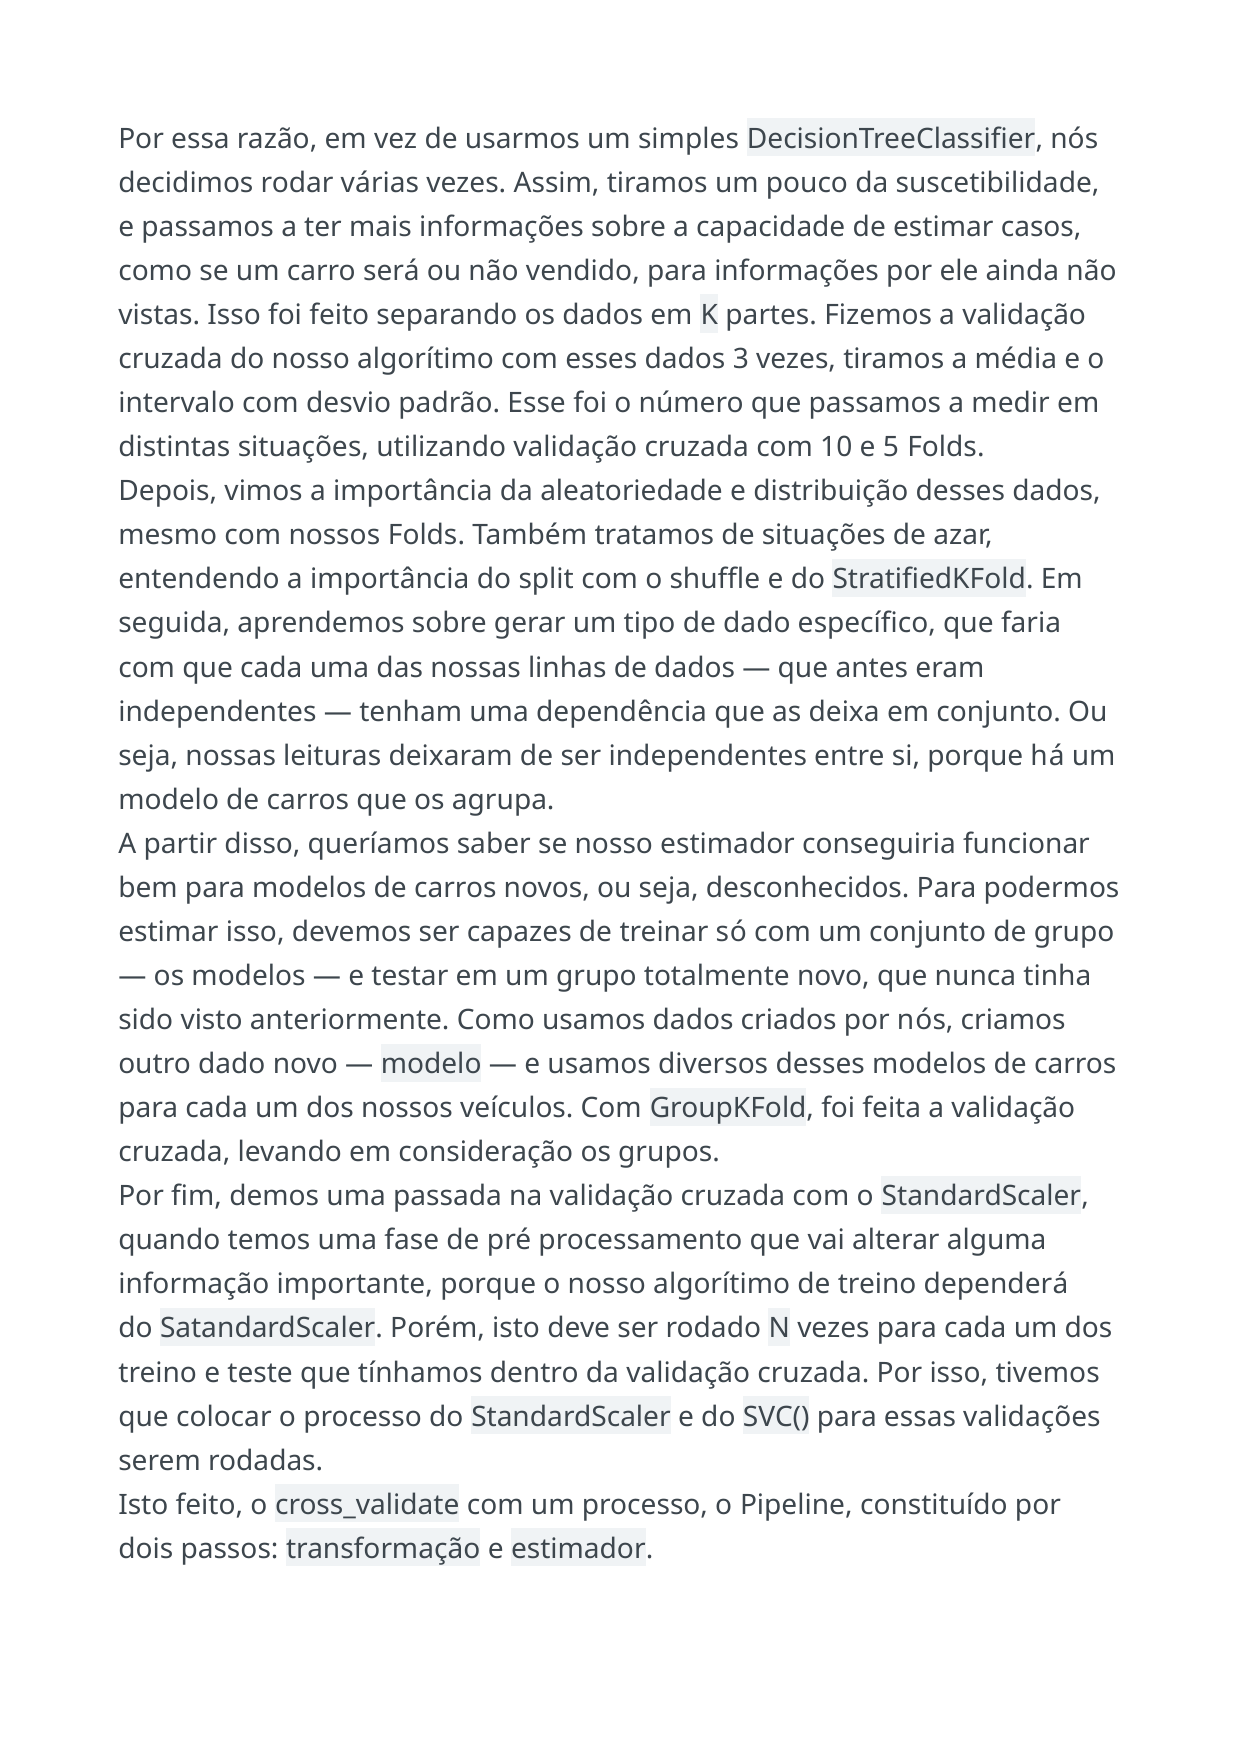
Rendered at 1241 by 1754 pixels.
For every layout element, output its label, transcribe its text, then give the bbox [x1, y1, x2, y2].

text Isto feito, o cross_validate com um processo, o Pipeline, constituído por dois passos: transformação e estimador. [118, 1484, 1122, 1566]
text Depois, vimos a importância da aleatoriedade e distribuição desses dados, mesmo com nossos Folds. Também tratamos de situações de azar, entendendo a importância do split com o shuffle e do StratifiedKFold. Em seguida, aprendemos sobre gerar um tipo de dado específico, que faria com que cada uma das nossas linhas de dados — que antes eram independentes — tenham uma dependência que as deixa em conjunto. Ou seja, nossas leituras deixaram de ser independentes entre si, porque há um modelo de carros que os agrupa. [118, 471, 1122, 817]
text Por essa razão, em vez de usarmos um simples DecisionTreeClassifier, nós decidimos rodar várias vezes. Assim, tiramos um pouco da suscetibilidade, e passamos a ter mais informações sobre a capacidade de estimar casos, como se um carro será ou não vendido, para informações por ele ainda não vistas. Isso foi feito separando os dados em K partes. Fizemos a validação cruzada do nosso algorítimo com esses dados 3 vezes, tiramos a média e o intervalo com desvio padrão. Esse foi o número que passamos a medir em distintas situações, utilizando validação cruzada com 10 e 5 Folds. [118, 118, 1122, 465]
text A partir disso, queríamos saber se nosso estimador conseguiria funcionar bem para modelos de carros novos, ou seja, desconhecidos. Para podermos estimar isso, devemos ser capazes de treinar só com um conjunto de grupo — os modelos — e testar em um grupo totalmente novo, que nunca tinha sido visto anteriormente. Como usamos dados criados por nós, criamos outro dado novo — modelo — e usamos diversos desses modelos de carros para cada um dos nossos veículos. Com GroupKFold, foi feita a validação cruzada, levando em consideração os grupos. [118, 823, 1122, 1170]
text Por fim, demos uma passada na validação cruzada com o StandardScaler, quando temos uma fase de pré processamento que vai alterar alguma informação importante, porque o nosso algorítimo de treino dependerá do SatandardScaler. Porém, isto deve ser rodado N vezes para cada um dos treino e teste que tínhamos dentro da validação cruzada. Por isso, tivemos que colocar o processo do StandardScaler e do SVC() para essas validações serem rodadas. [118, 1176, 1122, 1478]
